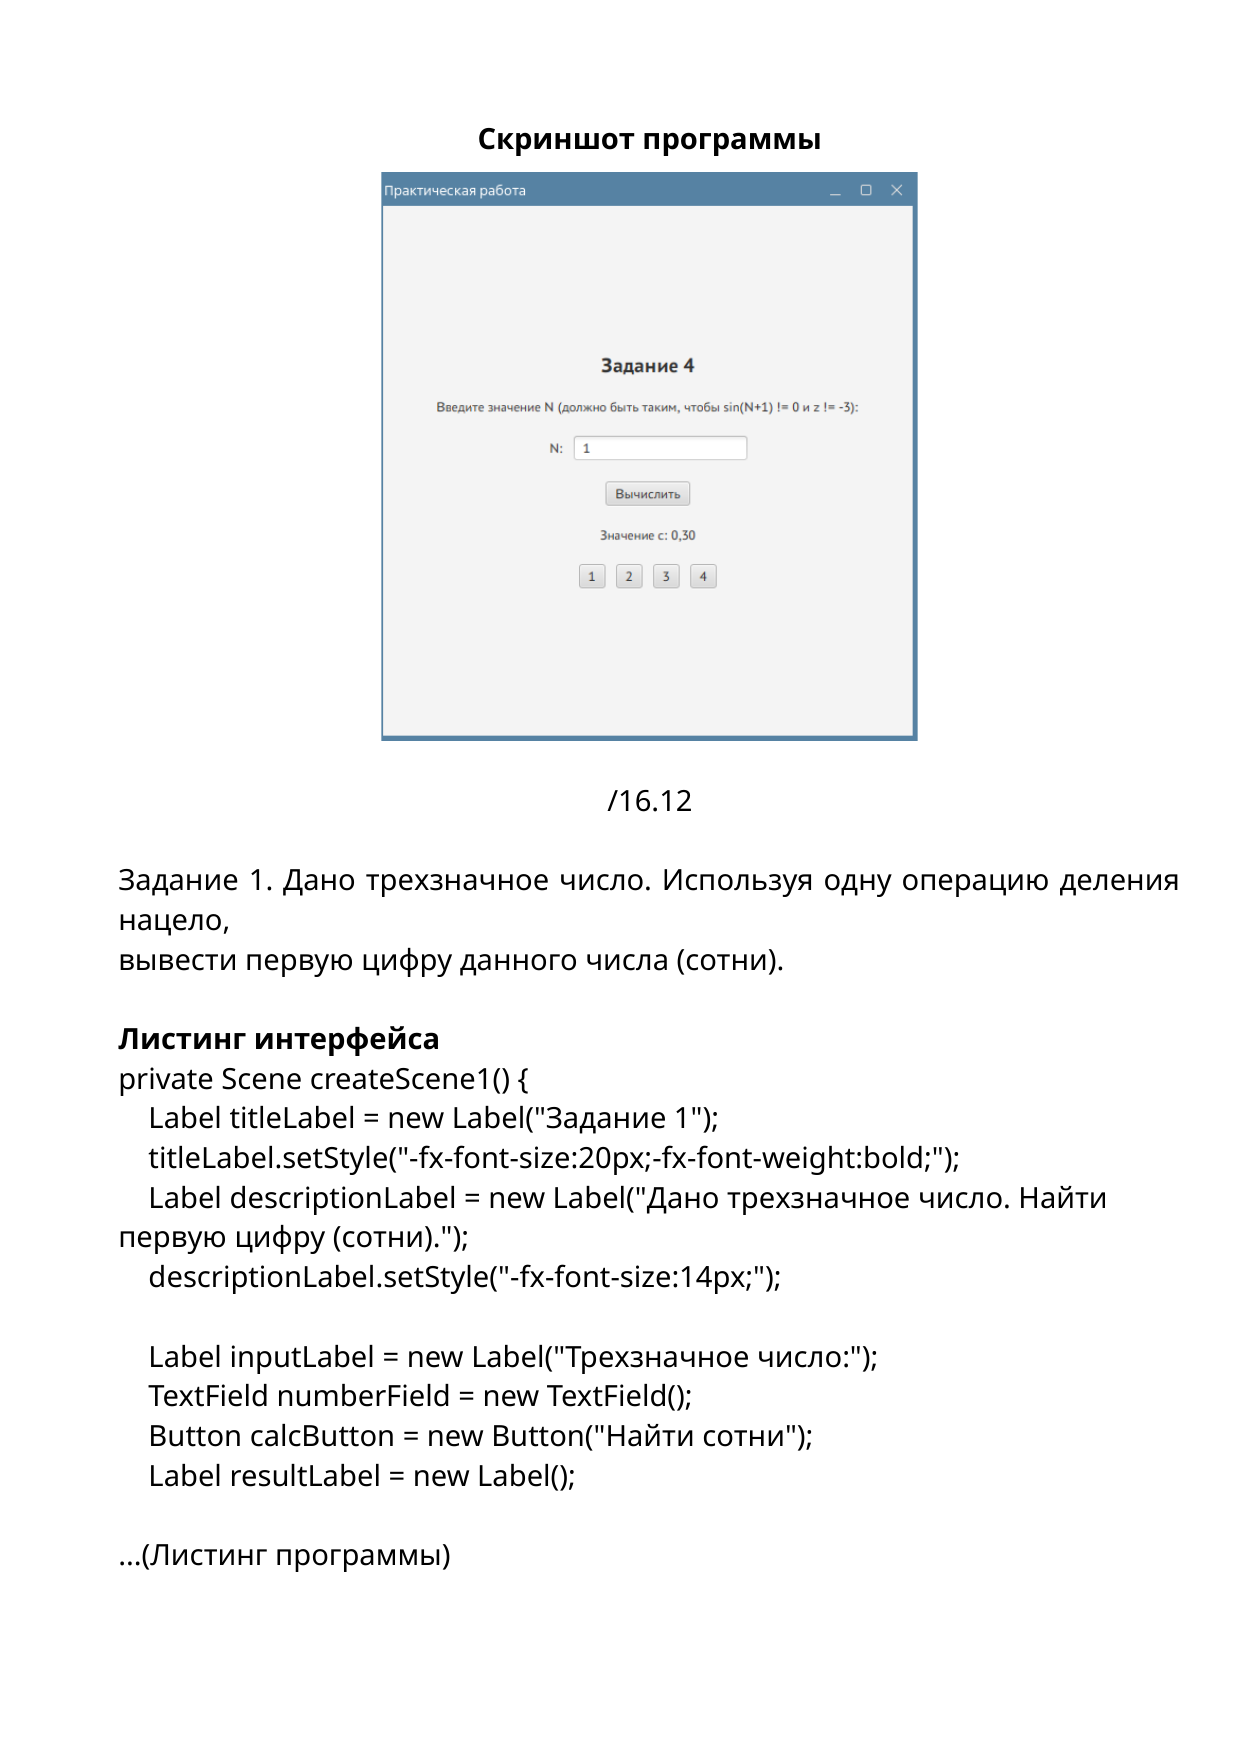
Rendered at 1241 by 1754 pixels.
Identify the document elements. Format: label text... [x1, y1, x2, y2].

text Скриншот программы [118, 118, 1181, 158]
text private Scene createScene1() { Label titleLabel = new Label("Задание 1"); titleLabel.setStyle("-fx-font-size:20px;-fx-font-weight:bold;"); Label descriptionLabel = new Label("Дано трехзначное число. Найти первую цифру (сотни)."); descriptionLabel.setStyle("-fx-font-size:14px;"); Label inputLabel = new Label("Трехзначное число:"); TextField numberField = new TextField(); Button calcButton = new Button("Найти сотни"); Label resultLabel = new Label(); ...(Листинг программы) [118, 1058, 1181, 1614]
text Задание 1. Дано трехзначное число. Используя одну операцию деления нацело, [118, 859, 1181, 939]
text Листинг интерфейса [118, 1018, 1181, 1058]
picture [381, 172, 918, 741]
text /16.12 [118, 780, 1181, 820]
text вывести первую цифру данного числа (сотни). [118, 939, 1181, 979]
